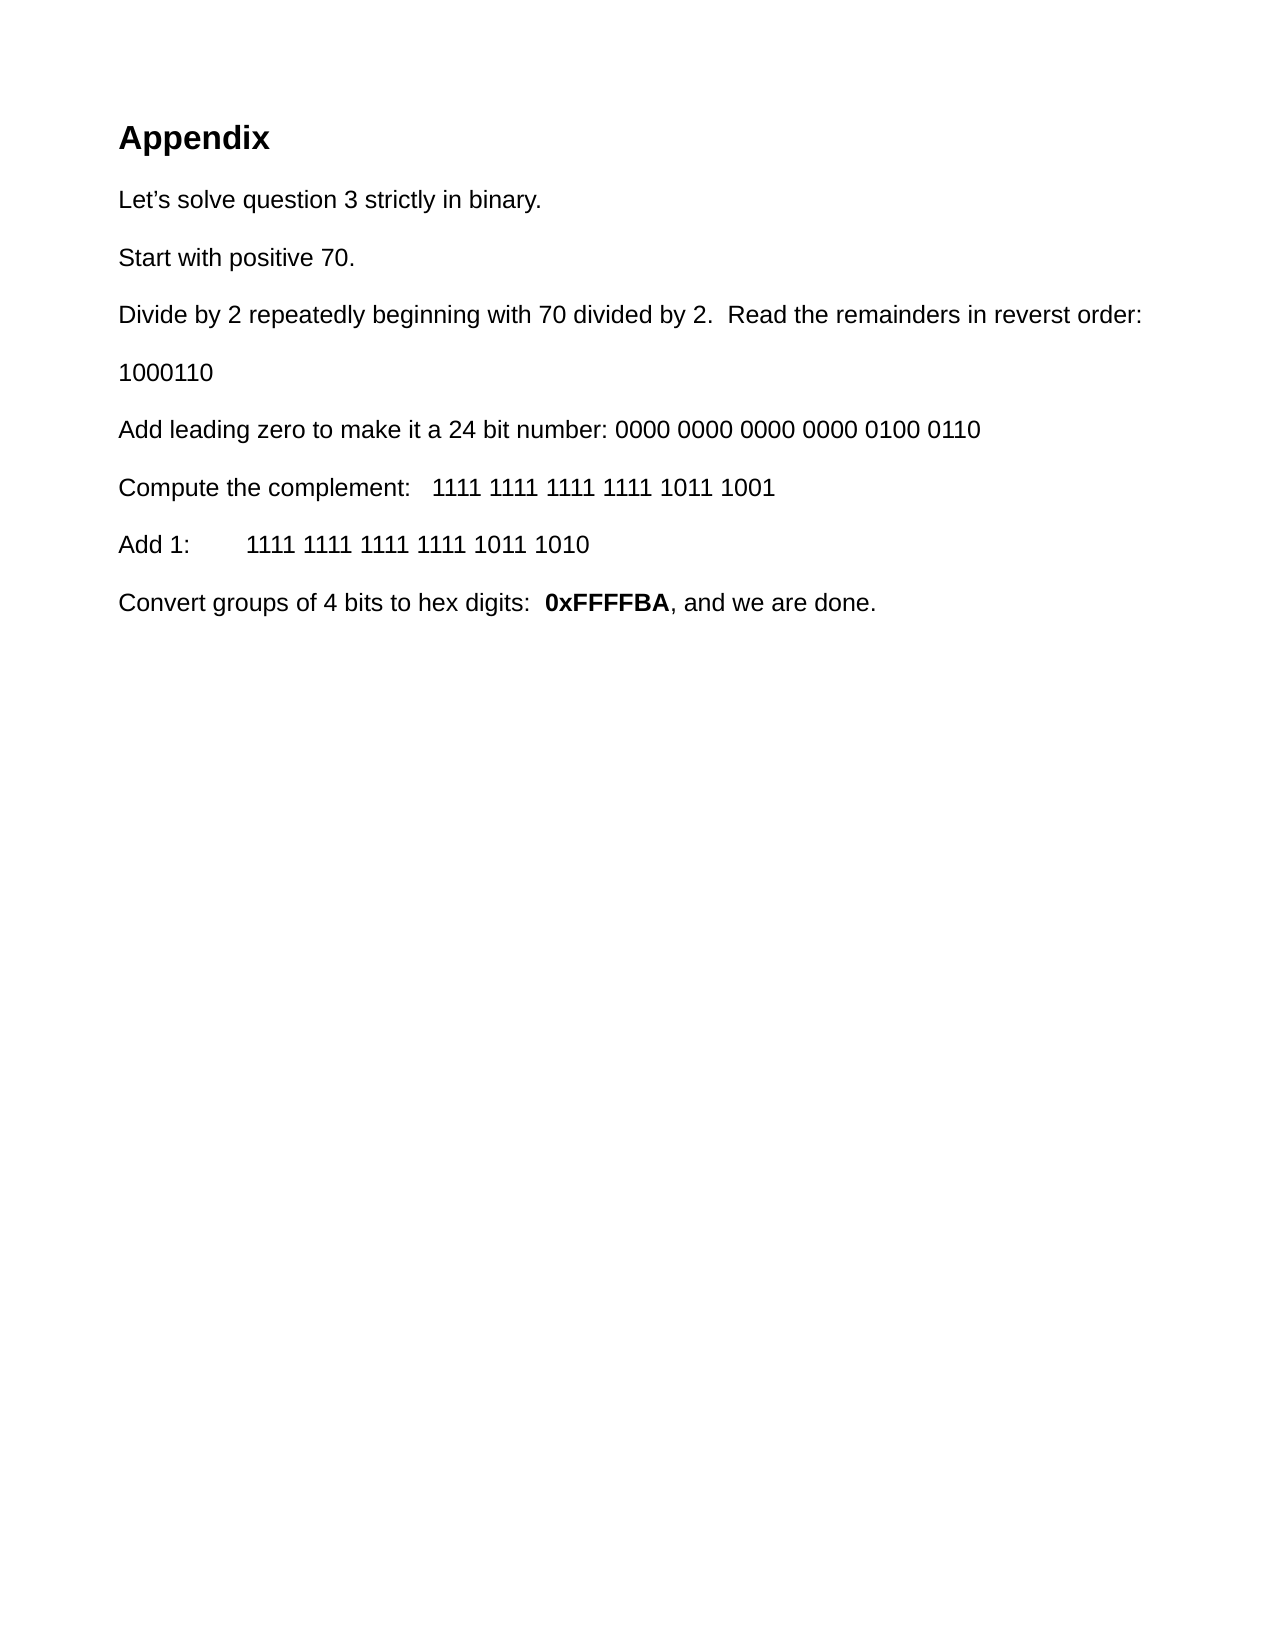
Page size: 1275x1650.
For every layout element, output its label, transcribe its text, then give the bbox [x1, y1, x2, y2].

text Start with positive 70. [118, 243, 1157, 272]
text Appendix [118, 118, 1157, 157]
text Add 1: 1111 1111 1111 1111 1011 1010 [118, 530, 1157, 559]
text Let’s solve question 3 strictly in binary. [118, 185, 1157, 214]
text Compute the complement: 1111 1111 1111 1111 1011 1001 [118, 473, 1157, 502]
text Convert groups of 4 bits to hex digits: 0xFFFFBA, and we are done. [118, 588, 1157, 617]
text Divide by 2 repeatedly beginning with 70 divided by 2. Read the remainders in reverst order: [118, 300, 1157, 329]
text Add leading zero to make it a 24 bit number: 0000 0000 0000 0000 0100 0110 [118, 415, 1157, 444]
text 1000110 [118, 358, 1157, 387]
